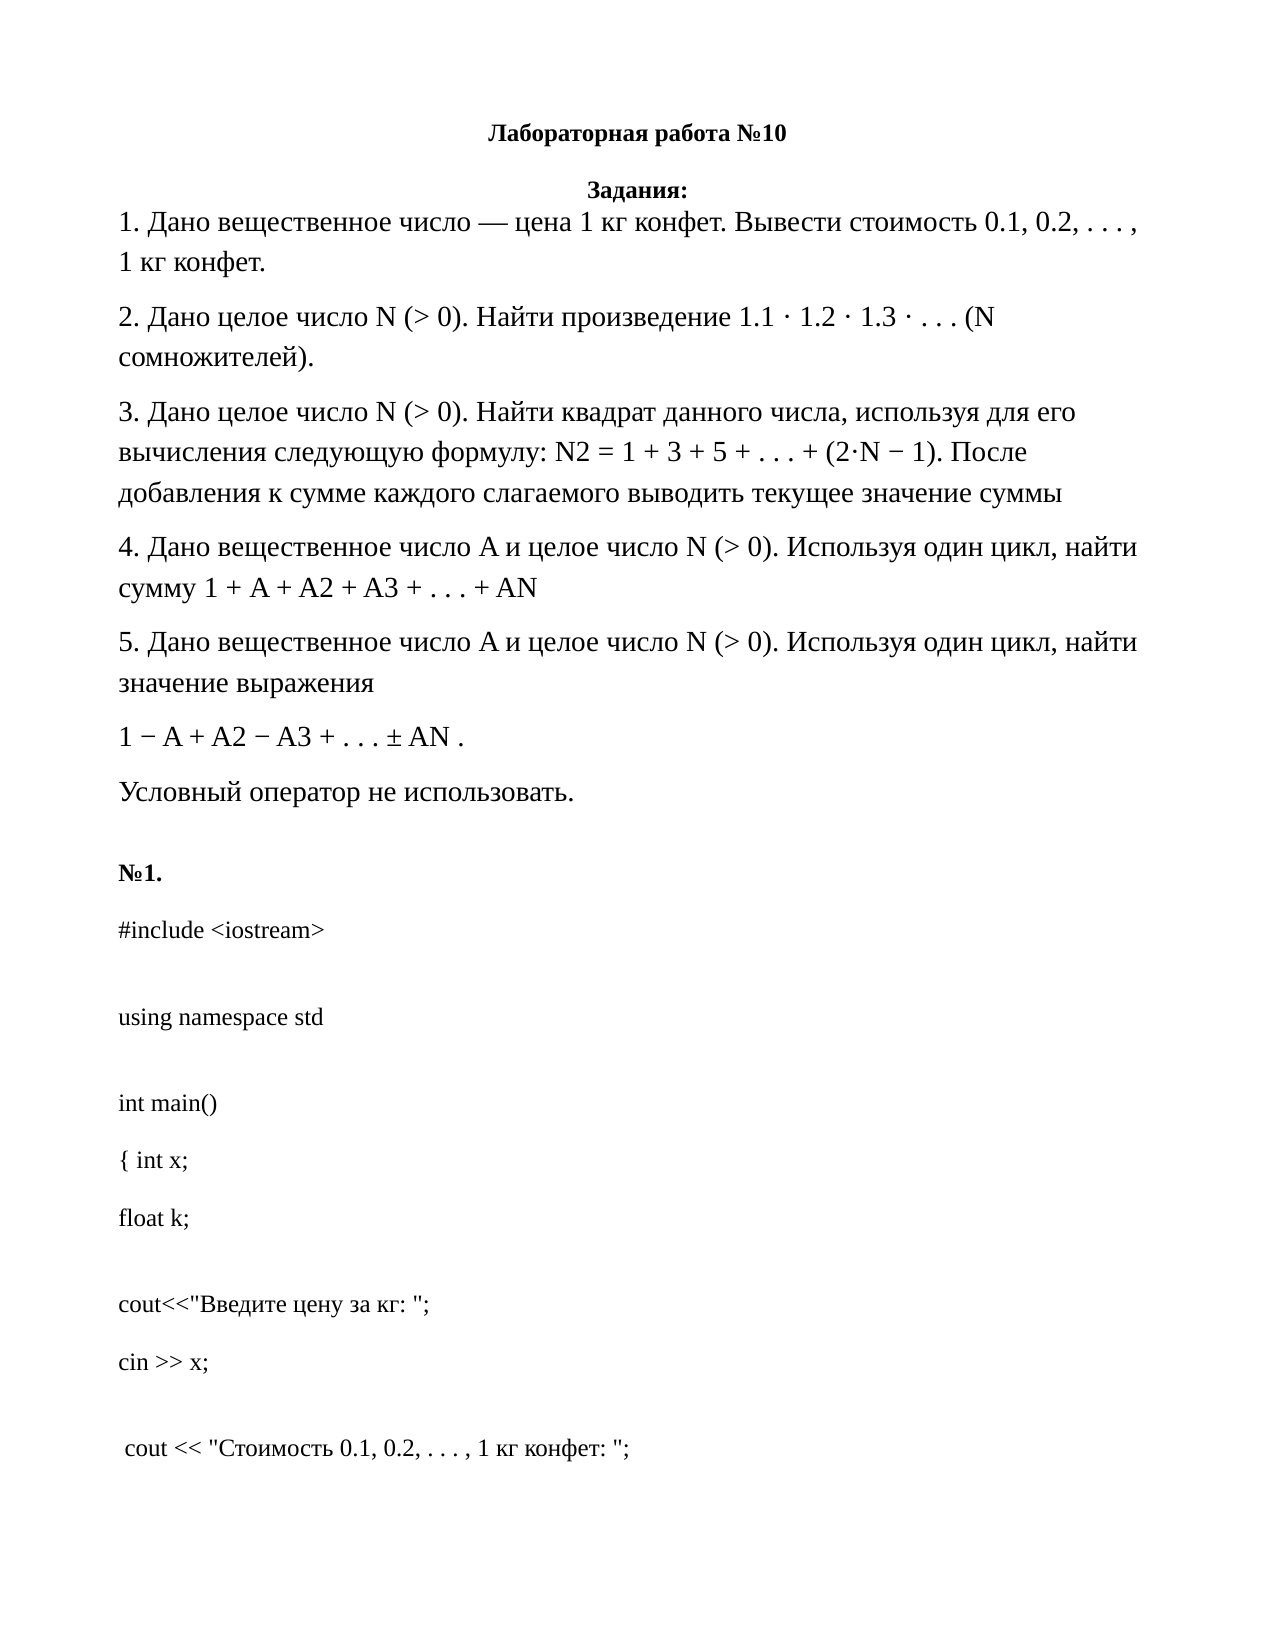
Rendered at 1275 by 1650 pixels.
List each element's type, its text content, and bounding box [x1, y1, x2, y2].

text cout << "Стоимость 0.1, 0.2, . . . , 1 кг конфет: "; [118, 1433, 1157, 1490]
text int main() [118, 1030, 1157, 1117]
text 4. Дано вещественное число A и целое число N (> 0). Используя один цикл, найти сумму 1 + A + A2 + A3 + . . . + AN [118, 529, 1157, 603]
text №1. [118, 858, 1157, 887]
text 2. Дано целое число N (> 0). Найти произведение 1.1 · 1.2 · 1.3 · . . . (N сомножителей). [118, 299, 1157, 373]
text Условный оператор не использовать. [118, 774, 1157, 808]
text cin >> x; [118, 1347, 1157, 1433]
text #include <iostream> [118, 915, 1157, 944]
text 1. Дано вещественное число — цена 1 кг конфет. Вывести стоимость 0.1, 0.2, . . . , 1 кг конфет. [118, 204, 1157, 278]
text 1 − A + A2 − A3 + . . . ± AN . [118, 719, 1157, 753]
text cout<<"Введите цену за кг: "; [118, 1289, 1157, 1347]
text float k; [118, 1174, 1157, 1289]
text Задания: [118, 176, 1157, 204]
text { int x; [118, 1117, 1157, 1174]
text 5. Дано вещественное число A и целое число N (> 0). Используя один цикл, найти значение выражения [118, 624, 1157, 698]
text using namespace std [118, 944, 1157, 1030]
text Лабораторная работа №10 [118, 118, 1157, 147]
text 3. Дано целое число N (> 0). Найти квадрат данного числа, используя для его вычисления следующую формулу: N2 = 1 + 3 + 5 + . . . + (2·N − 1). После добавления к сумме каждого слагаемого выводить текущее значение суммы [118, 394, 1157, 508]
